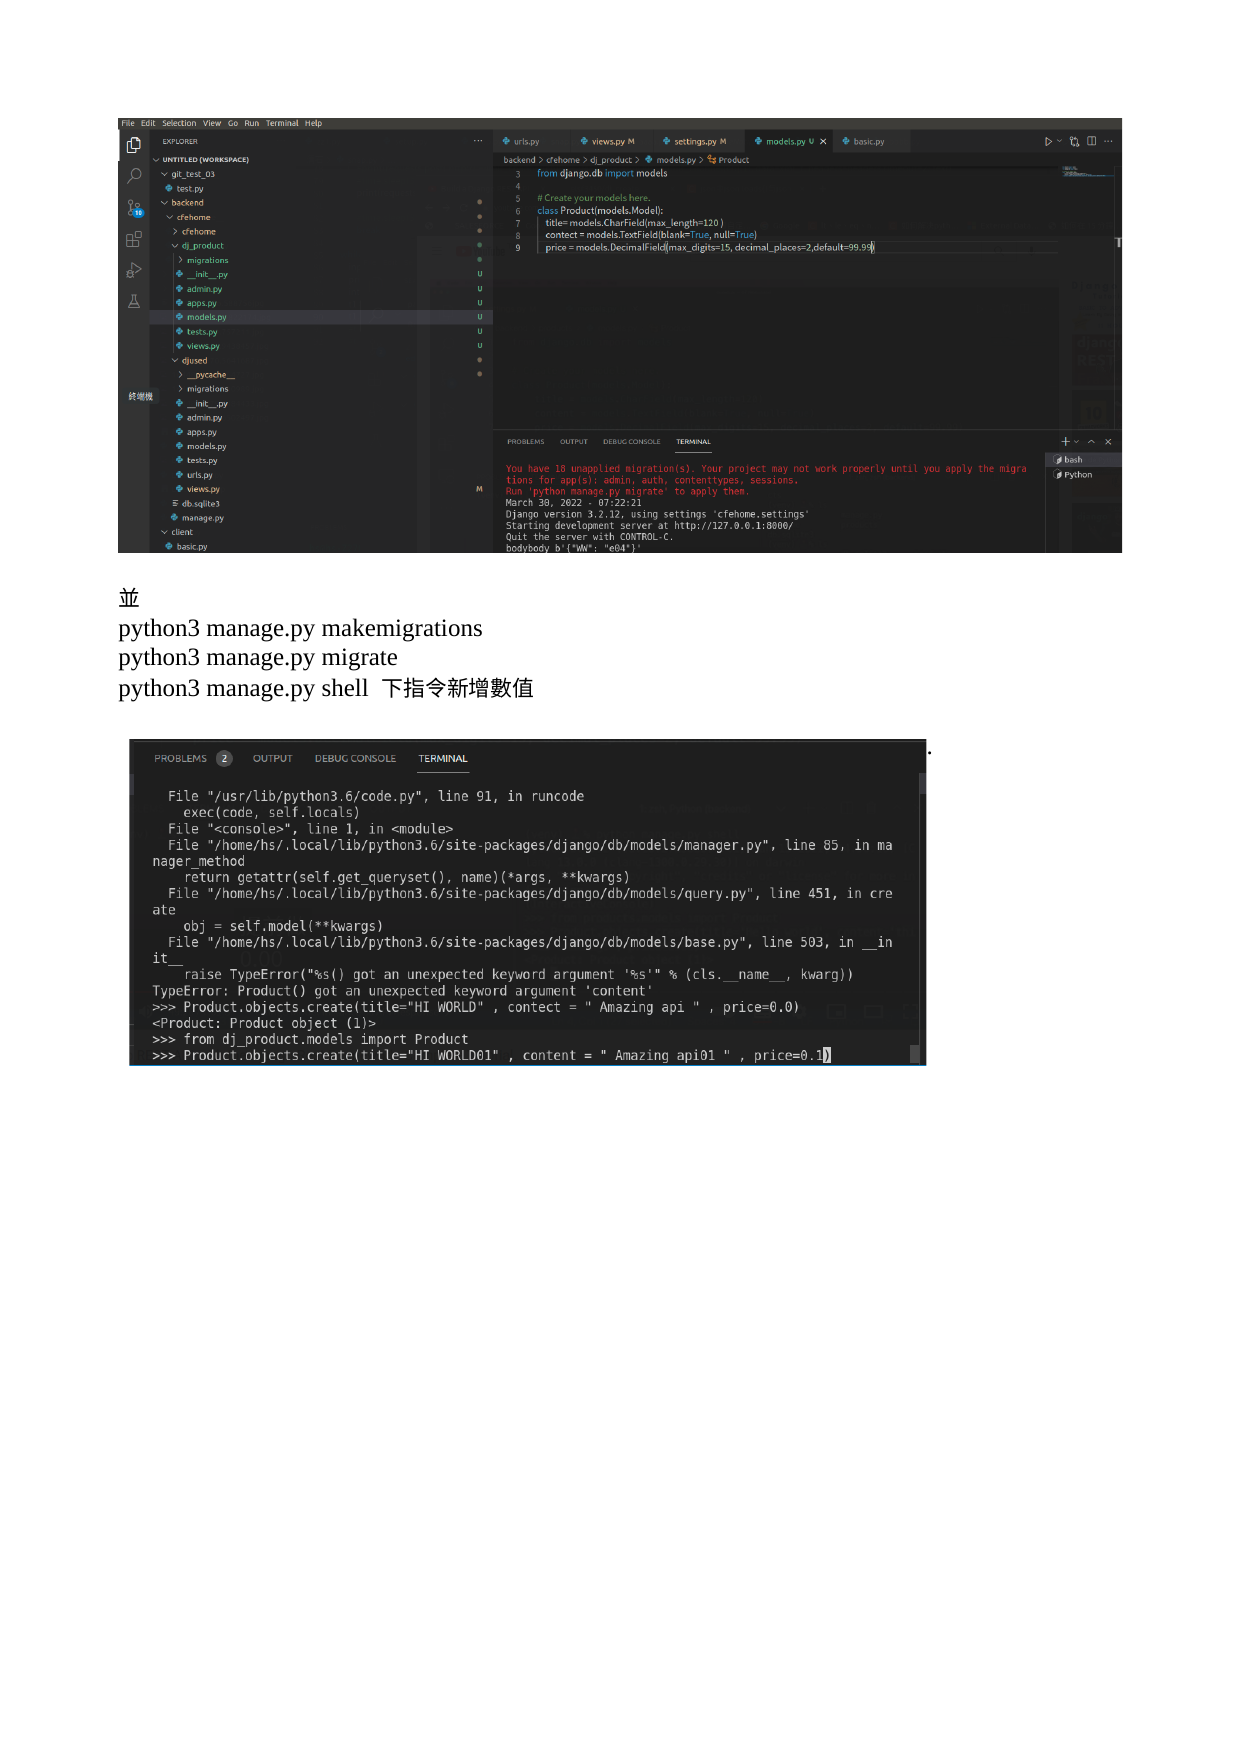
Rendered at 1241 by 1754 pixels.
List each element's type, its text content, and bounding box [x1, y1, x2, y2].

picture [118, 118, 1123, 553]
picture [129, 739, 927, 1066]
text python3 manage.py shell 下指令新增數值 [118, 671, 1122, 702]
text python3 manage.py makemigrations [118, 613, 1122, 642]
text . [118, 731, 1122, 760]
text 並 [118, 581, 1122, 613]
text python3 manage.py migrate [118, 642, 1122, 671]
